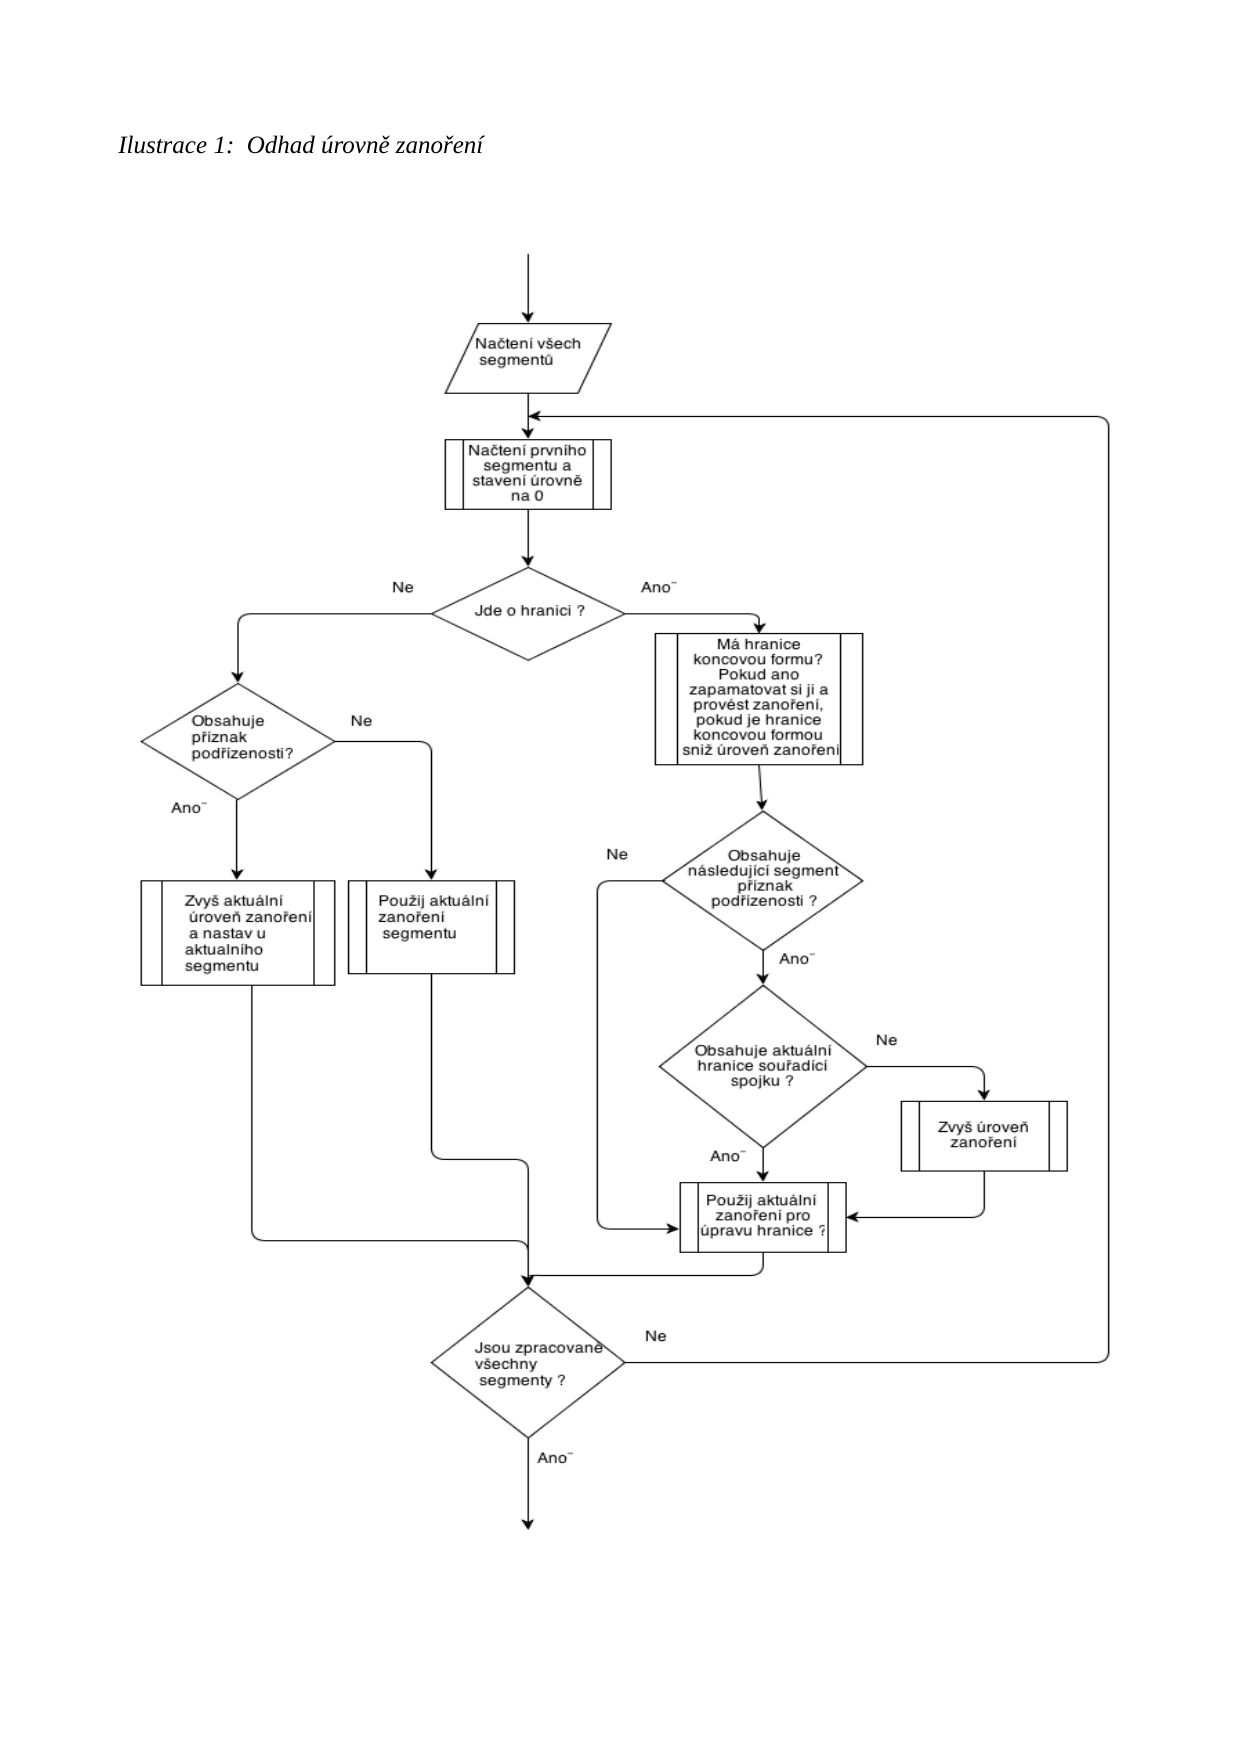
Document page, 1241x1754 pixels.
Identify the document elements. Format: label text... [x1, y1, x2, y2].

text Ilustrace 1: Odhad úrovně zanoření [118, 131, 1122, 159]
picture [138, 243, 1122, 1542]
